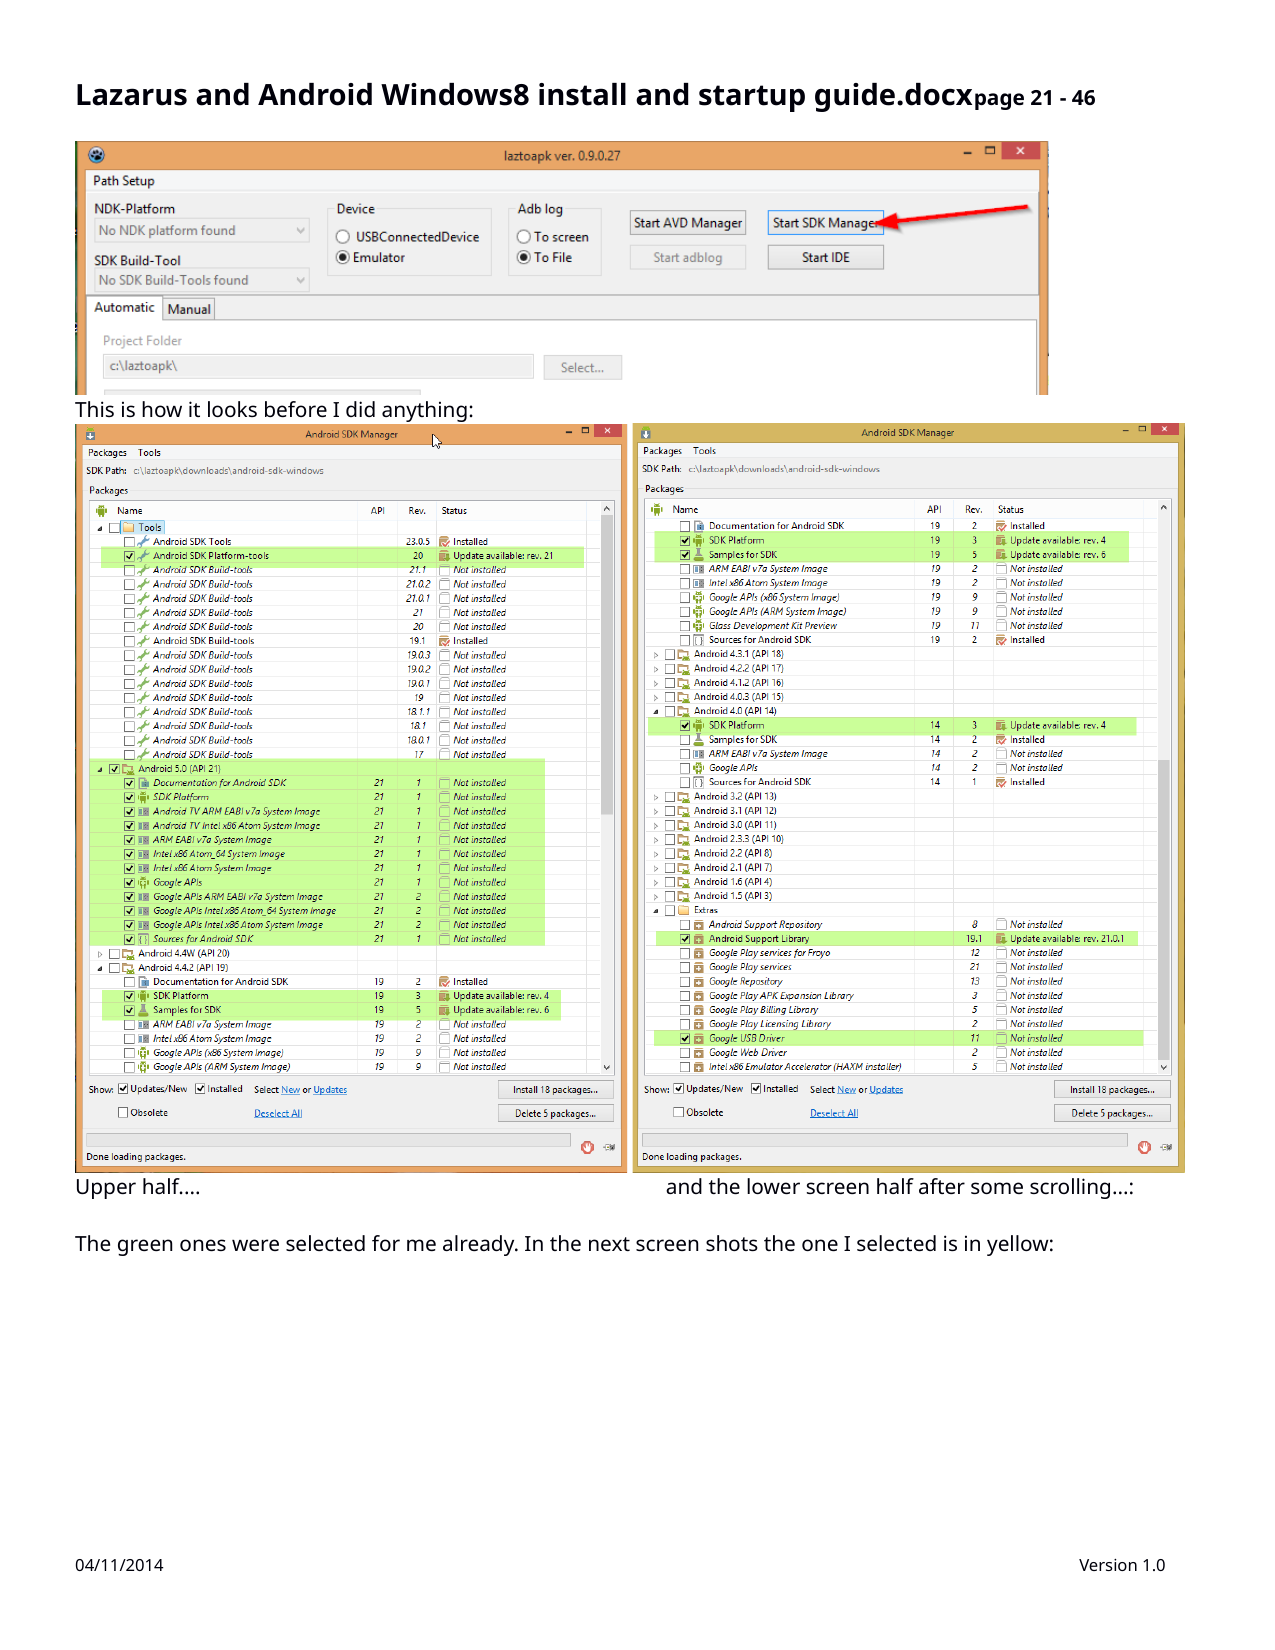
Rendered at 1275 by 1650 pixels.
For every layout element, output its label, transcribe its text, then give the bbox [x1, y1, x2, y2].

text The green ones were selected for me already. In the next screen shots the one I selected is in yellow: [75, 1229, 1200, 1257]
picture [632, 423, 1185, 1173]
text Upper half.... and the lower screen half after some scrolling...: [75, 1172, 1200, 1201]
picture [75, 424, 628, 1173]
text This is how it looks before I did anything: [75, 395, 1200, 423]
picture [75, 141, 1049, 395]
